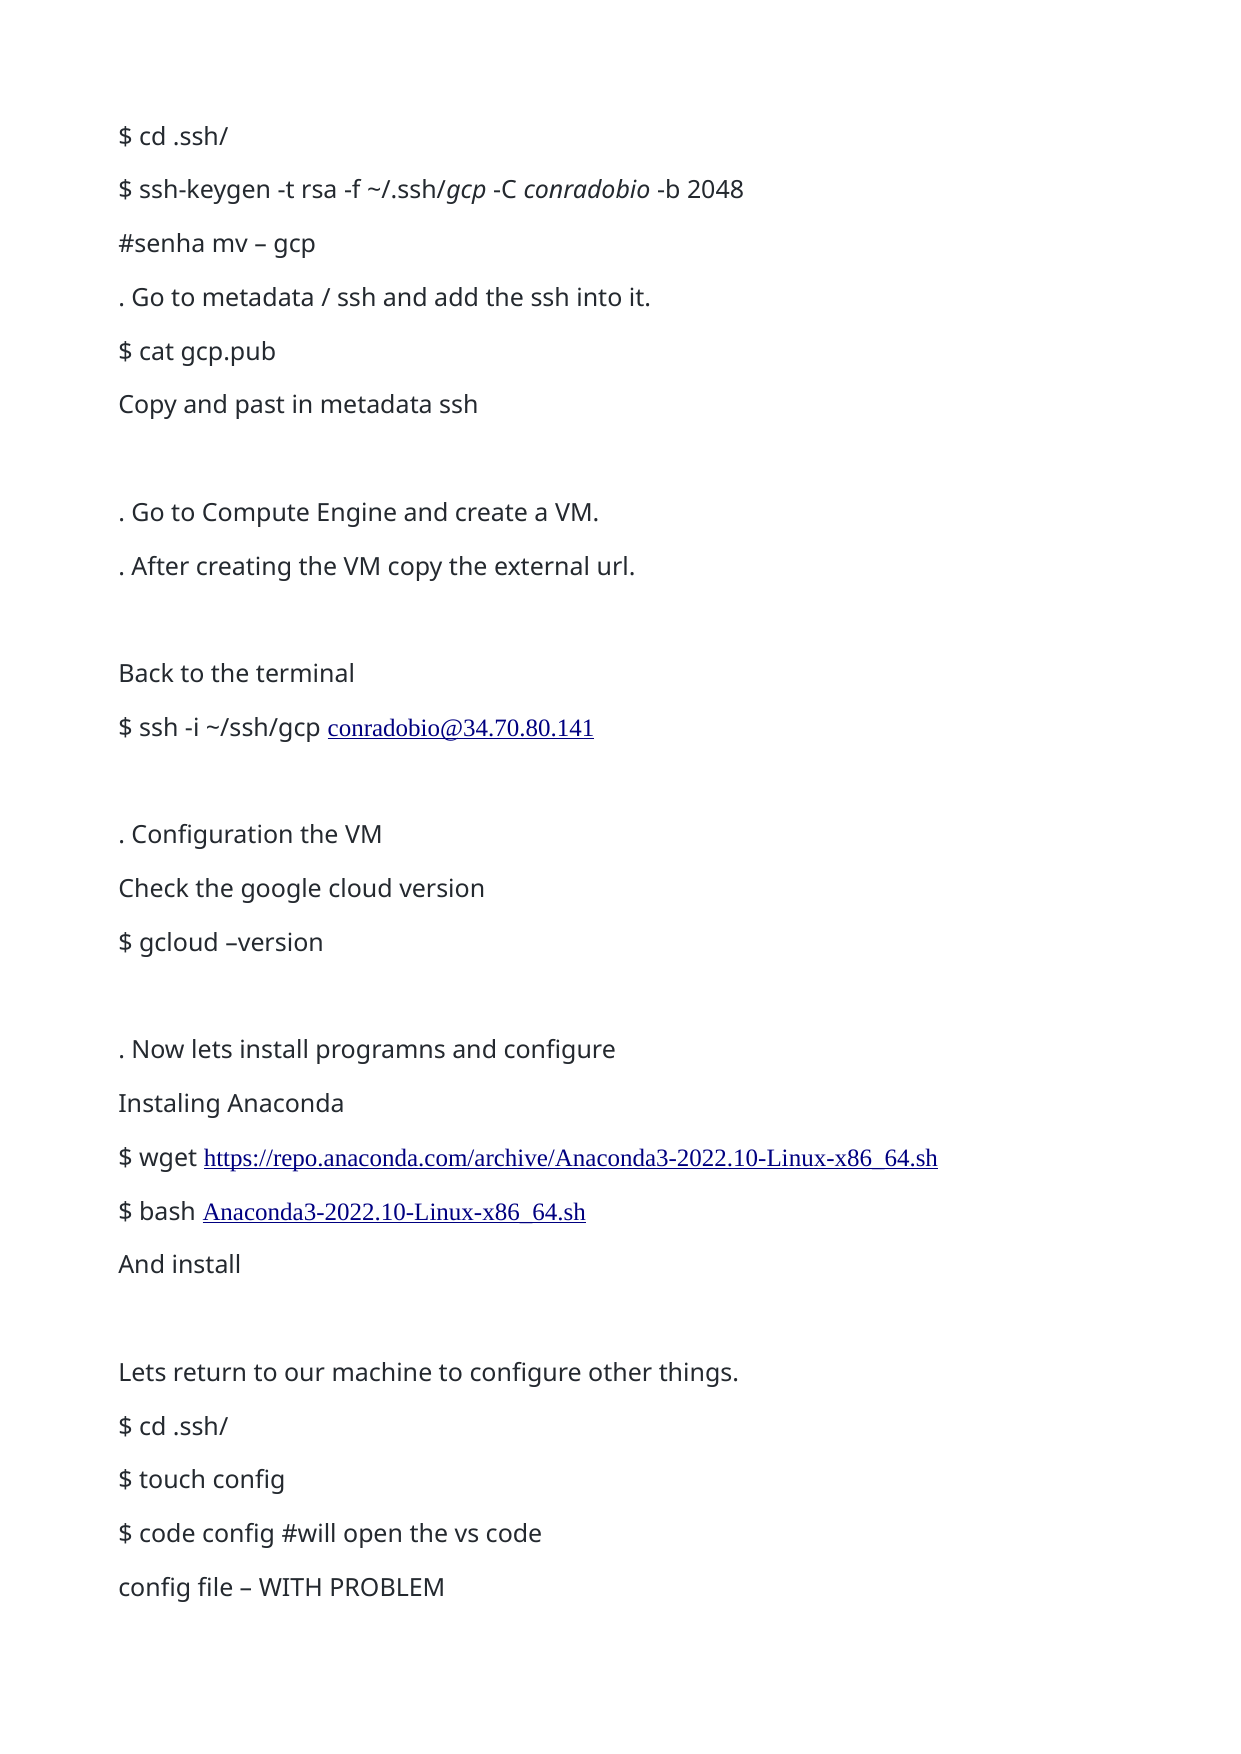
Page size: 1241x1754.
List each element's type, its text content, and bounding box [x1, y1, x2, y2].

text $ gcloud –version [118, 924, 1122, 958]
text $ wget https://repo.anaconda.com/archive/Anaconda3-2022.10-Linux-x86_64.sh [118, 1139, 1122, 1173]
text $ bash Anaconda3-2022.10-Linux-x86_64.sh [118, 1193, 1122, 1227]
text Lets return to our machine to configure other things. [118, 1354, 1122, 1388]
text And install [118, 1247, 1122, 1281]
text $ cd .ssh/ [118, 1408, 1122, 1442]
text #senha mv – gcp [118, 226, 1122, 260]
text $ ssh -i ~/ssh/gcp conradobio@34.70.80.141 [118, 709, 1122, 743]
text Instaling Anaconda [118, 1086, 1122, 1120]
text Back to the terminal [118, 656, 1122, 690]
text config file – WITH PROBLEM [118, 1569, 1122, 1603]
text . After creating the VM copy the external url. [118, 548, 1122, 582]
text . Configuration the VM [118, 817, 1122, 851]
text $ ssh-keygen -t rsa -f ~/.ssh/gcp -C conradobio -b 2048 [118, 172, 1122, 206]
text . Go to metadata / ssh and add the ssh into it. [118, 279, 1122, 313]
text $ code config #will open the vs code [118, 1516, 1122, 1550]
text . Go to Compute Engine and create a VM. [118, 494, 1122, 528]
text $ cd .ssh/ [118, 118, 1122, 152]
text $ cat gcp.pub [118, 333, 1122, 367]
text $ touch config [118, 1462, 1122, 1496]
text Copy and past in metadata ssh [118, 387, 1122, 421]
text Check the google cloud version [118, 871, 1122, 905]
text . Now lets install programns and configure [118, 1032, 1122, 1066]
